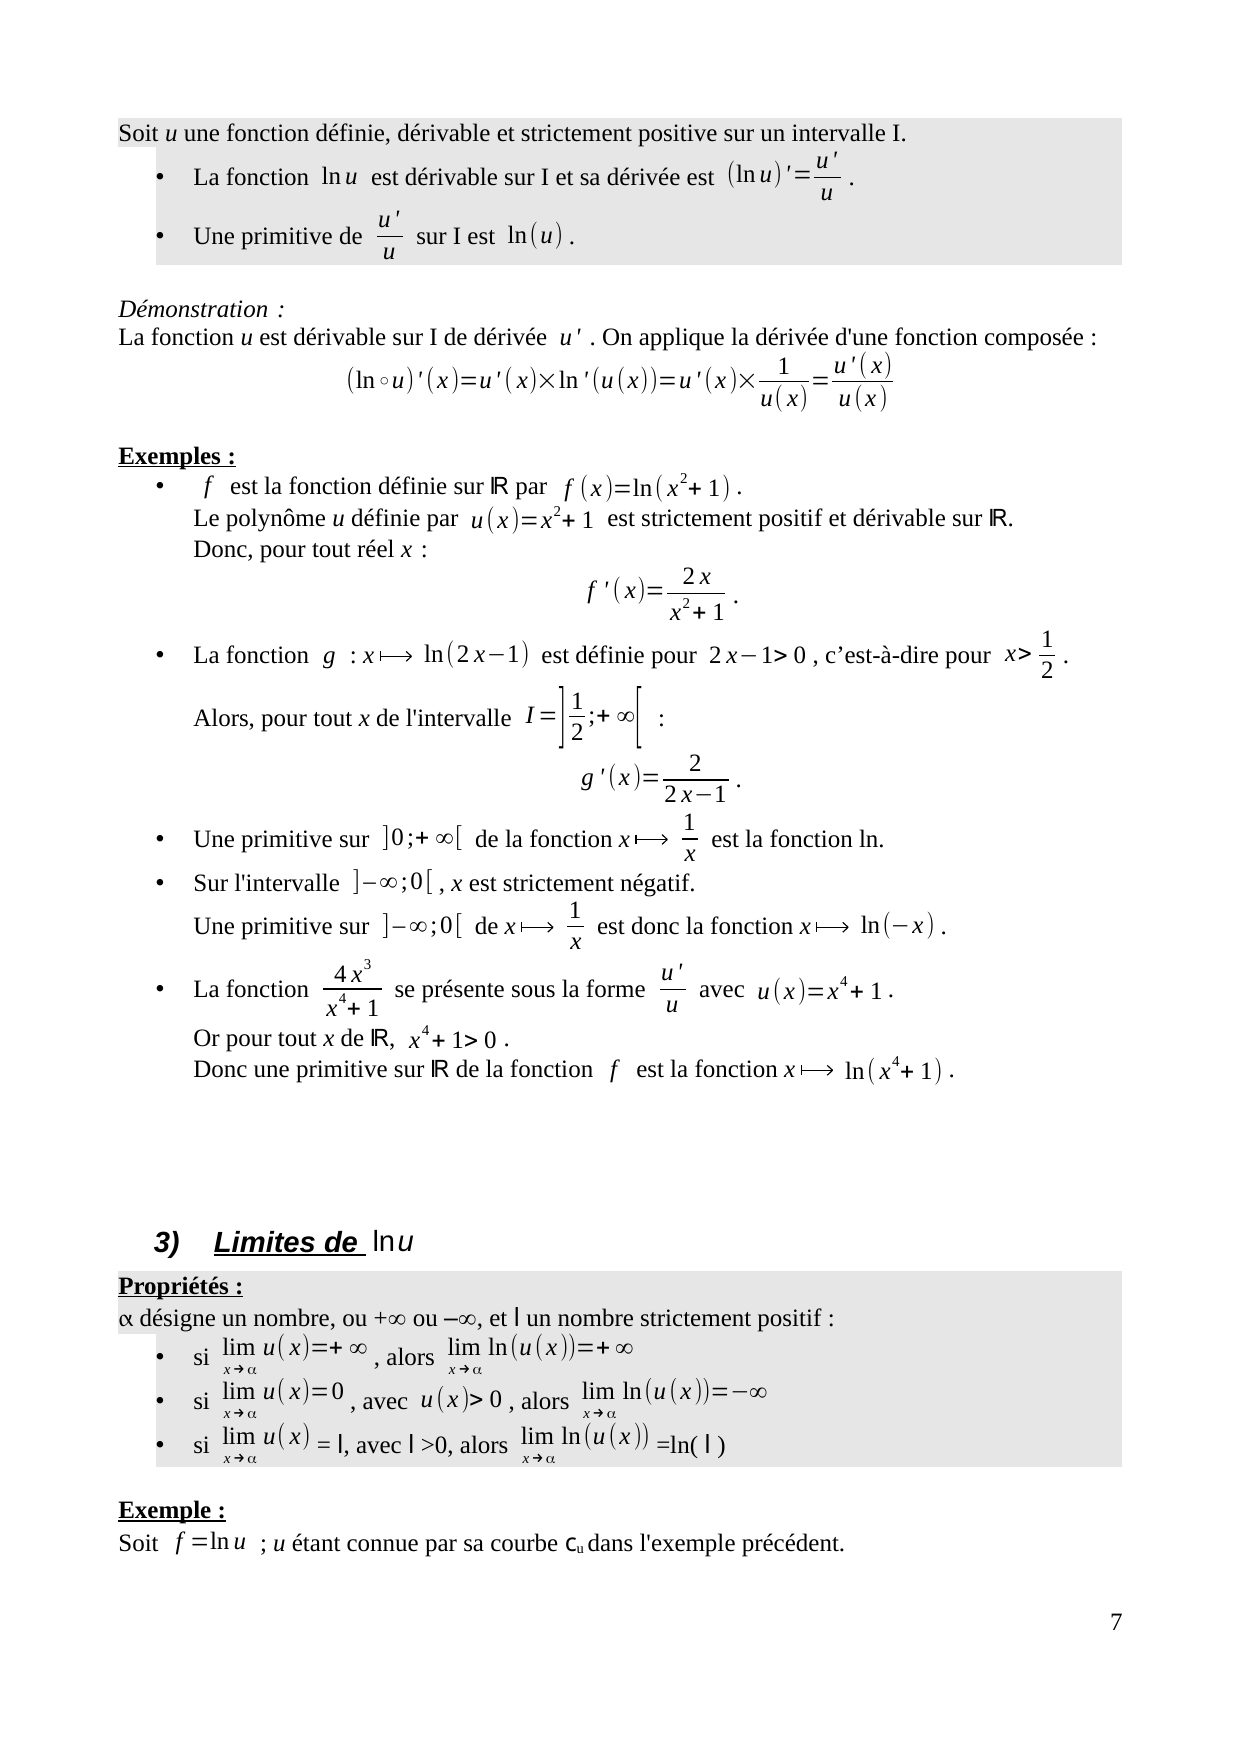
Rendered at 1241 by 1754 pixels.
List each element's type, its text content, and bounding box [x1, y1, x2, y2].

list Donc une primitive sur ℝ de la fonction est la fonction x . [156, 1053, 1122, 1085]
list si , alors [156, 1334, 1122, 1378]
list La fonction se présente sous la forme avec . [156, 955, 1122, 1022]
list si , avec , alors [156, 1378, 1122, 1422]
list Une primitive de sur I est . [156, 206, 1122, 265]
text Propriétés : [118, 1271, 1122, 1300]
list Une primitive sur de la fonction x est la fonction ln. [156, 808, 1122, 868]
list Alors, pour tout x de l'intervalle : [156, 684, 1122, 749]
subtitle Limites de [153, 1225, 1122, 1258]
list La fonction : x est définie pour , c’est-à-dire pour . [156, 625, 1122, 684]
list . [156, 749, 1122, 808]
text La fonction u est dérivable sur I de dérivée . On applique la dérivée d'une fonction composée : [118, 322, 1122, 351]
text Exemples : [118, 441, 1122, 470]
list Le polynôme u définie par est strictement positif et dérivable sur ℝ. [156, 502, 1122, 534]
list Or pour tout x de ℝ, . [156, 1022, 1122, 1053]
list si = l, avec l >0, alors =ln( l ) [156, 1422, 1122, 1467]
list Une primitive sur de x est donc la fonction x . [156, 896, 1122, 955]
list La fonction est dérivable sur I et sa dérivée est . [156, 147, 1122, 206]
text  désigne un nombre, ou +∞ ou –∞, et l un nombre strictement positif : [118, 1300, 1122, 1334]
text Démonstration : [118, 294, 1122, 322]
list Donc, pour tout réel x : [156, 534, 1122, 563]
list est la fonction définie sur ℝ par . [156, 470, 1122, 502]
text Soit u une fonction définie, dérivable et strictement positive sur un intervalle I. [118, 118, 1122, 147]
list . [156, 563, 1122, 625]
text Exemple : [118, 1495, 1122, 1524]
list Sur l'intervalle , x est strictement négatif. [156, 868, 1122, 896]
text Soit ; u étant connue par sa courbe cu dans l'exemple précédent. [118, 1524, 1122, 1558]
